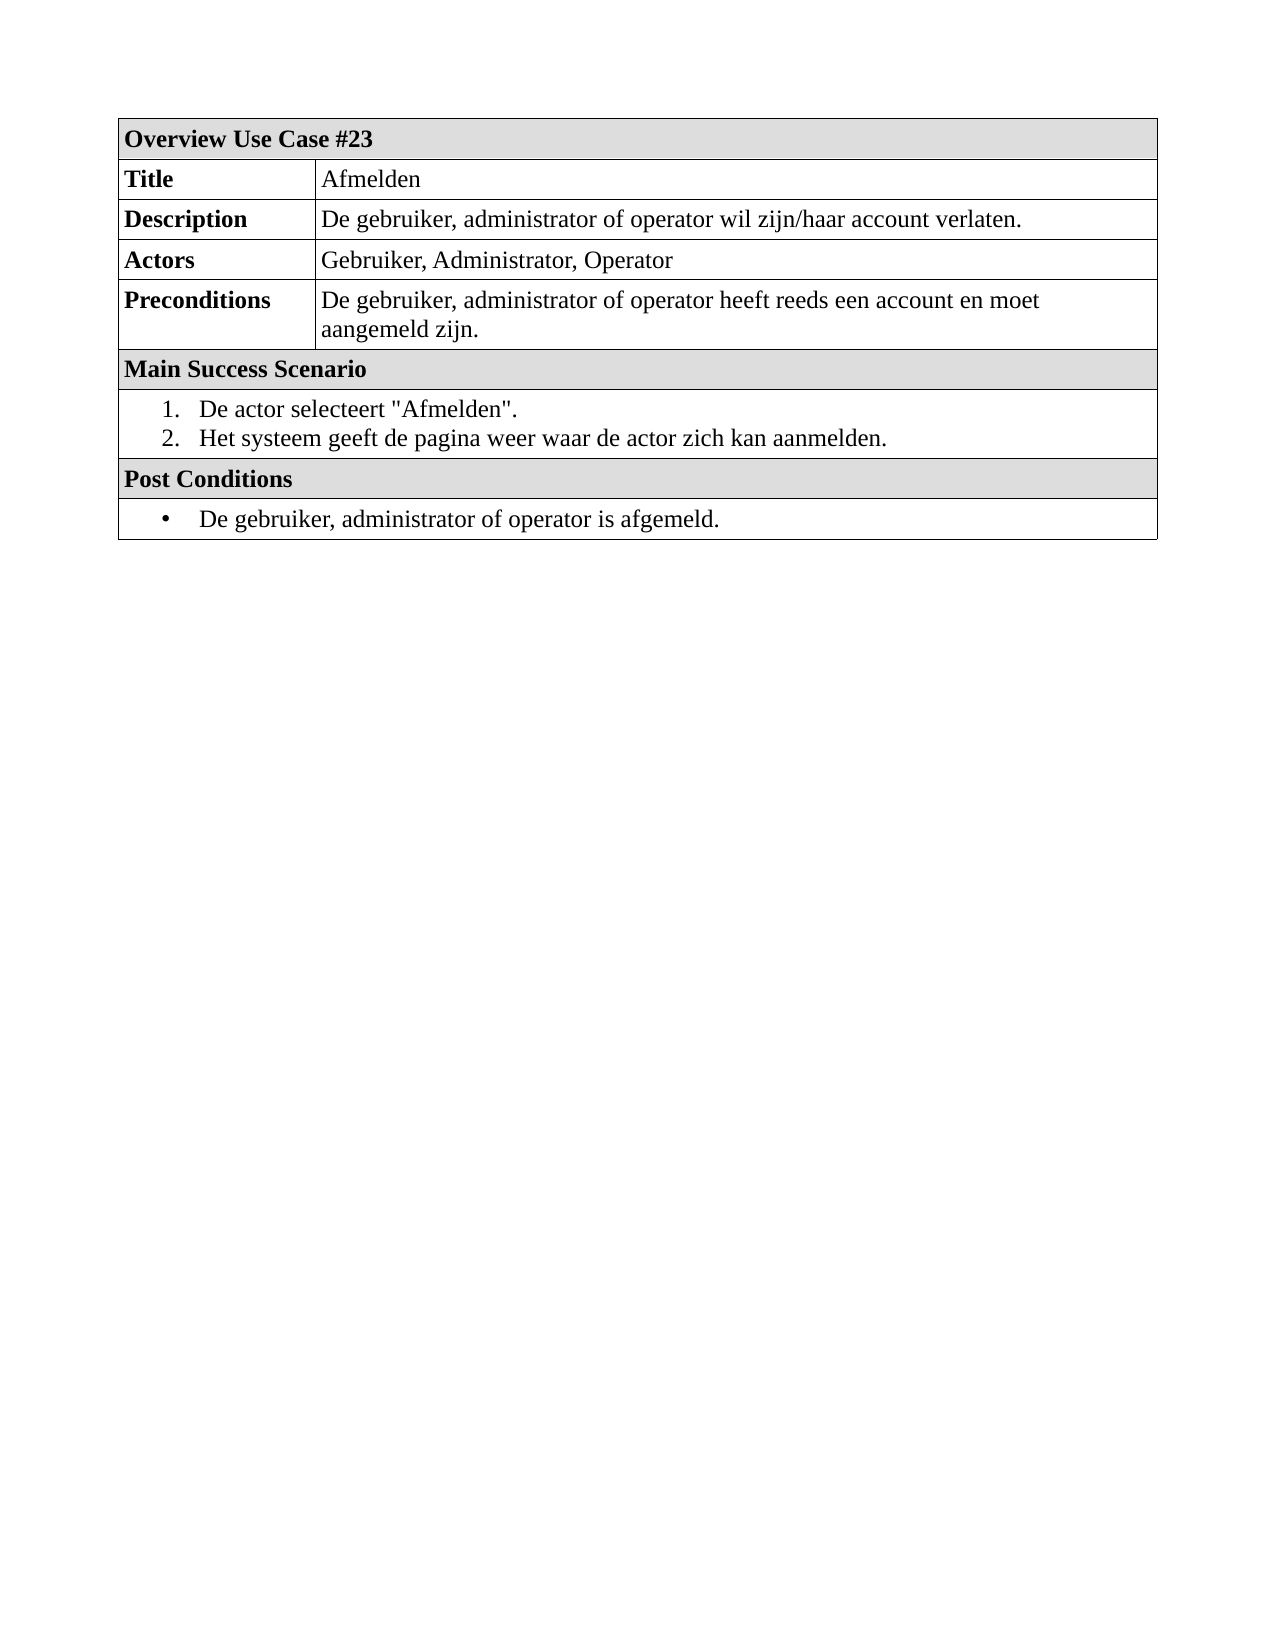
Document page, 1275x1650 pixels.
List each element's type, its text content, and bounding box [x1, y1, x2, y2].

table_cell Main Success Scenario [119, 350, 1157, 389]
table_cell De gebruiker, administrator of operator wil zijn/haar account verlaten. [316, 200, 1157, 239]
table_cell Afmelden [316, 160, 1157, 199]
table_cell Post Conditions [119, 459, 1157, 498]
table_cell Description [119, 200, 315, 239]
table_cell Gebruiker, Administrator, Operator [316, 240, 1157, 279]
table_cell De gebruiker, administrator of operator heeft reeds een account en moet aangemeld zijn. [316, 280, 1157, 348]
table_header Overview Use Case #23 [119, 119, 1157, 158]
table_cell Preconditions [119, 280, 315, 348]
table_cell Actors [119, 240, 315, 279]
table_cell De actor selecteert "Afmelden". Het systeem geeft de pagina weer waar de actor zich kan aanmelden. [119, 390, 1157, 458]
table_cell De gebruiker, administrator of operator is afgemeld. [119, 499, 1157, 538]
table_cell Title [119, 160, 315, 199]
